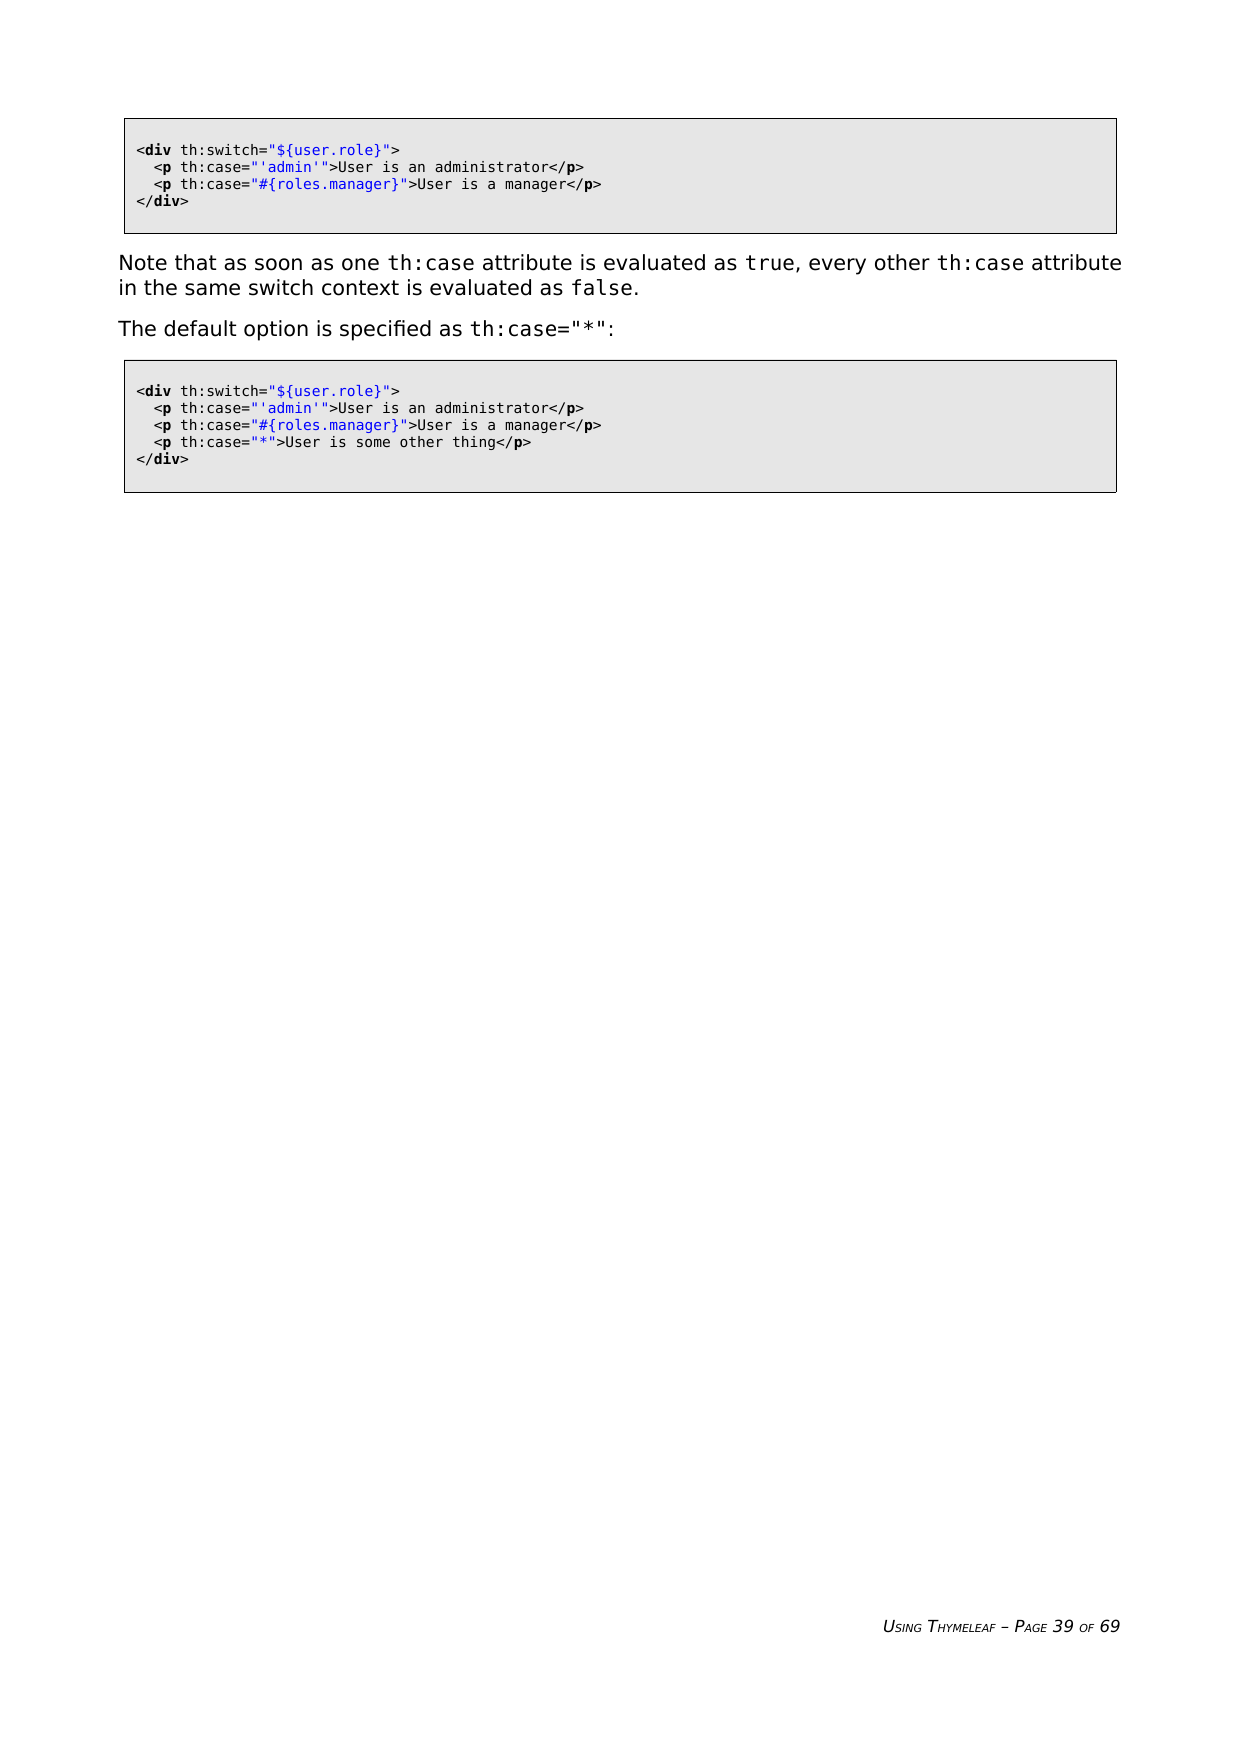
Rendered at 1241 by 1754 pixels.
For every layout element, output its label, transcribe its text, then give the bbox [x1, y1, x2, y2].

text <div th:switch="${user.role}"> <p th:case="'admin'">User is an administrator</p> <p th:case="#{roles.manager}">User is a manager</p> </div> [125, 119, 1116, 233]
text Note that as soon as one th:case attribute is evaluated as true, every other th:case attribute in the same switch context is evaluated as false. [118, 251, 1122, 300]
text <div th:switch="${user.role}"> <p th:case="'admin'">User is an administrator</p> <p th:case="#{roles.manager}">User is a manager</p> <p th:case="*">User is some other thing</p> </div> [125, 361, 1116, 492]
text The default option is specified as th:case="*": [118, 317, 1122, 342]
